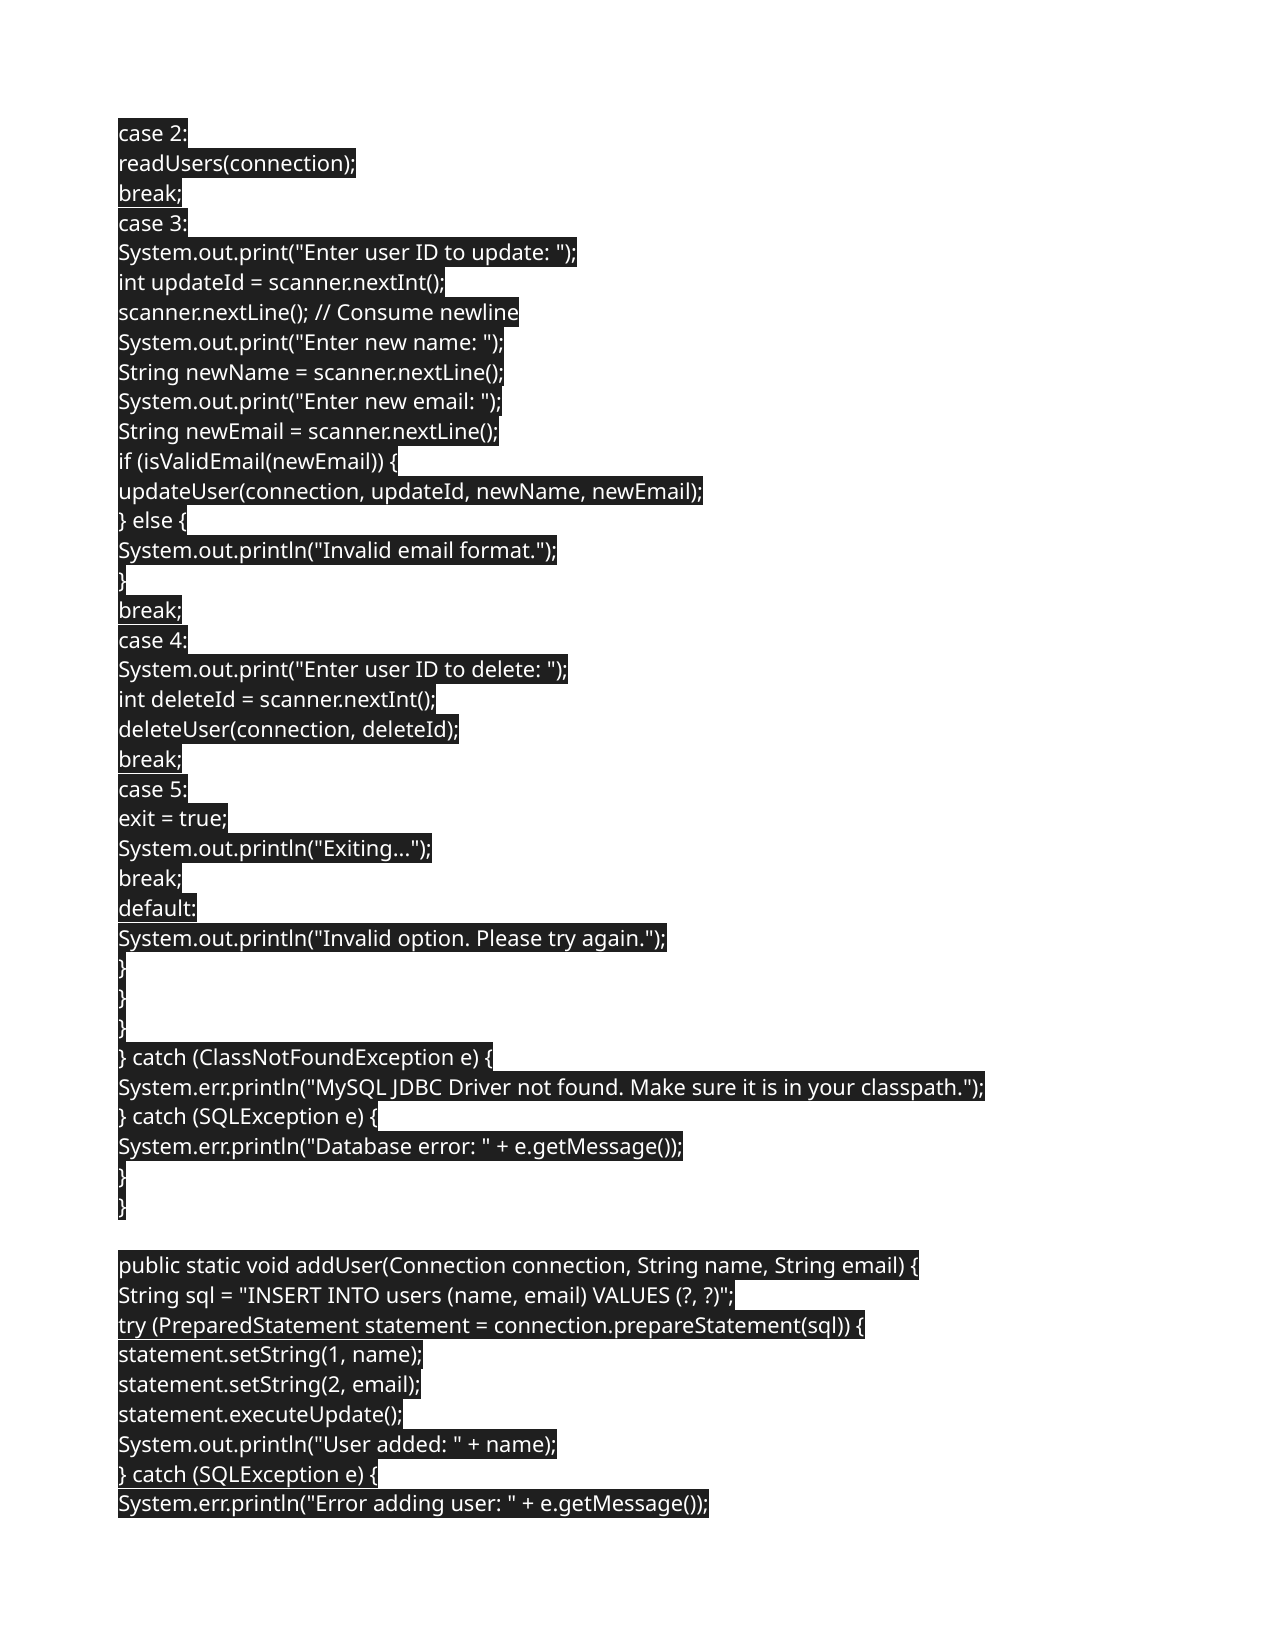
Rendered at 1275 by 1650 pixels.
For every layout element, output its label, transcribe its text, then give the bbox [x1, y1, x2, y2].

text } [118, 1012, 1157, 1042]
text System.out.print("Enter user ID to delete: "); [118, 654, 1157, 684]
text case 4: [118, 624, 1157, 654]
text case 2: [118, 118, 1157, 148]
text case 3: [118, 207, 1157, 237]
text System.out.println("Invalid option. Please try again."); [118, 922, 1157, 952]
text int updateId = scanner.nextInt(); [118, 267, 1157, 297]
text public static void addUser(Connection connection, String name, String email) { [118, 1250, 1157, 1280]
text statement.executeUpdate(); [118, 1399, 1157, 1429]
text case 5: [118, 773, 1157, 803]
text statement.setString(1, name); [118, 1339, 1157, 1369]
text break; [118, 863, 1157, 893]
text System.err.println("Database error: " + e.getMessage()); [118, 1131, 1157, 1161]
text break; [118, 744, 1157, 773]
text } catch (SQLException e) { [118, 1101, 1157, 1131]
text System.err.println("Error adding user: " + e.getMessage()); [118, 1488, 1157, 1518]
text } catch (ClassNotFoundException e) { [118, 1042, 1157, 1071]
text exit = true; [118, 803, 1157, 833]
text System.err.println("MySQL JDBC Driver not found. Make sure it is in your classpath."); [118, 1071, 1157, 1101]
text System.out.println("Exiting..."); [118, 833, 1157, 863]
text } [118, 565, 1157, 595]
text } [118, 1191, 1157, 1220]
text System.out.print("Enter new name: "); [118, 327, 1157, 356]
text } catch (SQLException e) { [118, 1459, 1157, 1488]
text statement.setString(2, email); [118, 1369, 1157, 1399]
text readUsers(connection); [118, 148, 1157, 178]
text } [118, 952, 1157, 982]
text String sql = "INSERT INTO users (name, email) VALUES (?, ?)"; [118, 1280, 1157, 1310]
text if (isValidEmail(newEmail)) { [118, 446, 1157, 476]
text default: [118, 893, 1157, 922]
text break; [118, 595, 1157, 624]
text String newName = scanner.nextLine(); [118, 356, 1157, 386]
text String newEmail = scanner.nextLine(); [118, 416, 1157, 446]
text break; [118, 178, 1157, 207]
text scanner.nextLine(); // Consume newline [118, 297, 1157, 327]
text int deleteId = scanner.nextInt(); [118, 684, 1157, 714]
text } else { [118, 505, 1157, 535]
text System.out.print("Enter new email: "); [118, 386, 1157, 416]
text try (PreparedStatement statement = connection.prepareStatement(sql)) { [118, 1310, 1157, 1339]
text System.out.println("Invalid email format."); [118, 535, 1157, 565]
text updateUser(connection, updateId, newName, newEmail); [118, 476, 1157, 505]
text System.out.println("User added: " + name); [118, 1429, 1157, 1459]
text } [118, 982, 1157, 1012]
text } [118, 1161, 1157, 1191]
text deleteUser(connection, deleteId); [118, 714, 1157, 744]
text System.out.print("Enter user ID to update: "); [118, 237, 1157, 267]
